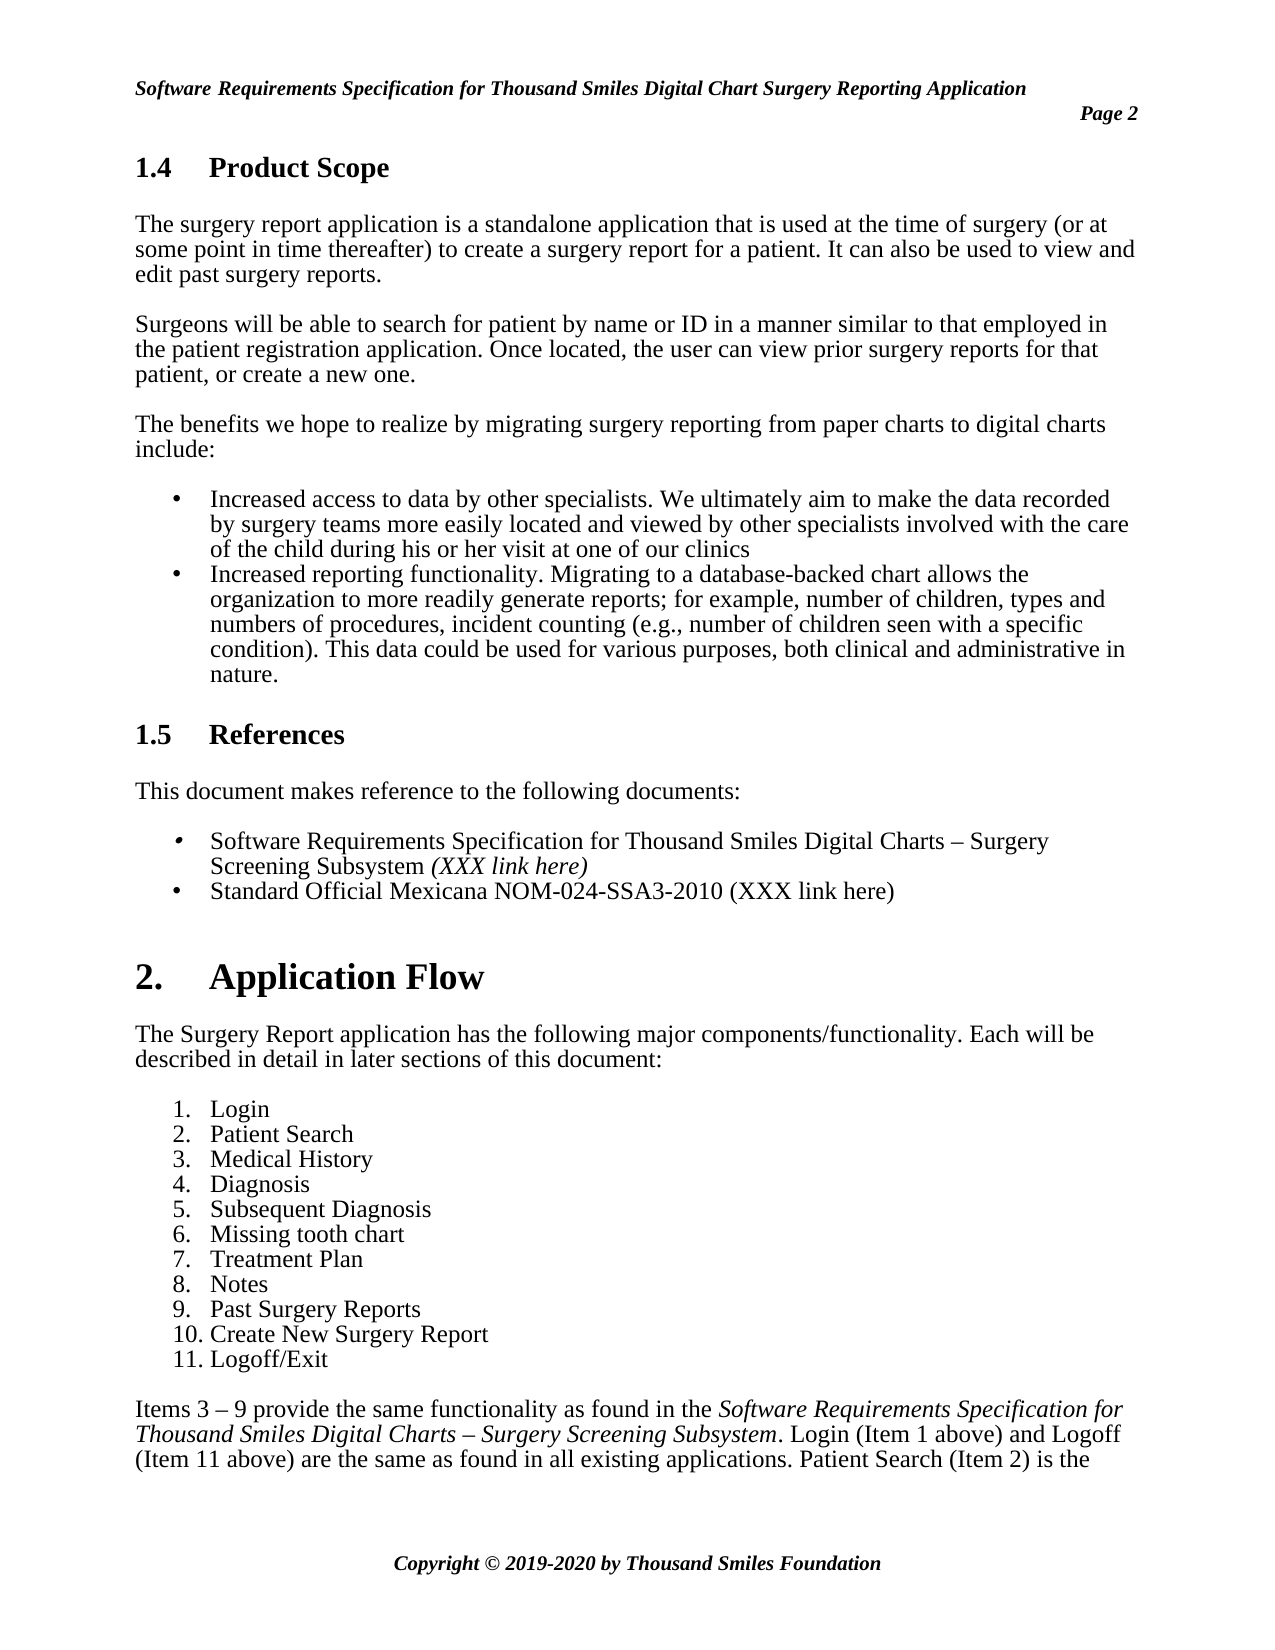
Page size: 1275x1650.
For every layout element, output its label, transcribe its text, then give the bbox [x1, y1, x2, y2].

list Patient Search [172, 1123, 1140, 1148]
list Software Requirements Specification for Thousand Smiles Digital Charts – Surgery Screening Subsystem (XXX link here) [172, 829, 1140, 879]
list Create New Surgery Report [172, 1323, 1140, 1348]
list Standard Official Mexicana NOM-024-SSA3-2010 (XXX link here) [172, 879, 1140, 904]
list Missing tooth chart [172, 1223, 1140, 1248]
list Treatment Plan [172, 1248, 1140, 1273]
subtitle References [135, 717, 1140, 750]
list Increased access to data by other specialists. We ultimately aim to make the data recorded by surgery teams more easily located and viewed by other specialists involved with the care of the child during his or her visit at one of our clinics [172, 488, 1140, 563]
list Login [172, 1098, 1140, 1123]
text Surgeons will be able to search for patient by name or ID in a manner similar to that employed in the patient registration application. Once located, the user can view prior surgery reports for that patient, or create a new one. [135, 313, 1140, 388]
text The surgery report application is a standalone application that is used at the time of surgery (or at some point in time thereafter) to create a surgery report for a patient. It can also be used to view and edit past surgery reports. [135, 213, 1140, 288]
list Diagnosis [172, 1173, 1140, 1198]
list Logoff/Exit [172, 1348, 1140, 1373]
list Subsequent Diagnosis [172, 1198, 1140, 1223]
subtitle Product Scope [135, 150, 1140, 183]
list Past Surgery Reports [172, 1298, 1140, 1323]
list Medical History [172, 1148, 1140, 1173]
text The benefits we hope to realize by migrating surgery reporting from paper charts to digital charts include: [135, 413, 1140, 463]
list Increased reporting functionality. Migrating to a database-backed chart allows the organization to more readily generate reports; for example, number of children, types and numbers of procedures, incident counting (e.g., number of children seen with a specific condition). This data could be used for various purposes, both clinical and administrative in nature. [172, 563, 1140, 688]
text Items 3 – 9 provide the same functionality as found in the Software Requirements Specification for Thousand Smiles Digital Charts – Surgery Screening Subsystem. Login (Item 1 above) and Logoff (Item 11 above) are the same as found in all existing applications. Patient Search (Item 2) is the [135, 1398, 1140, 1473]
text This document makes reference to the following documents: [135, 779, 1140, 804]
subtitle Application Flow [135, 954, 1140, 998]
text The Surgery Report application has the following major components/functionality. Each will be described in detail in later sections of this document: [135, 1023, 1140, 1073]
list Notes [172, 1273, 1140, 1298]
